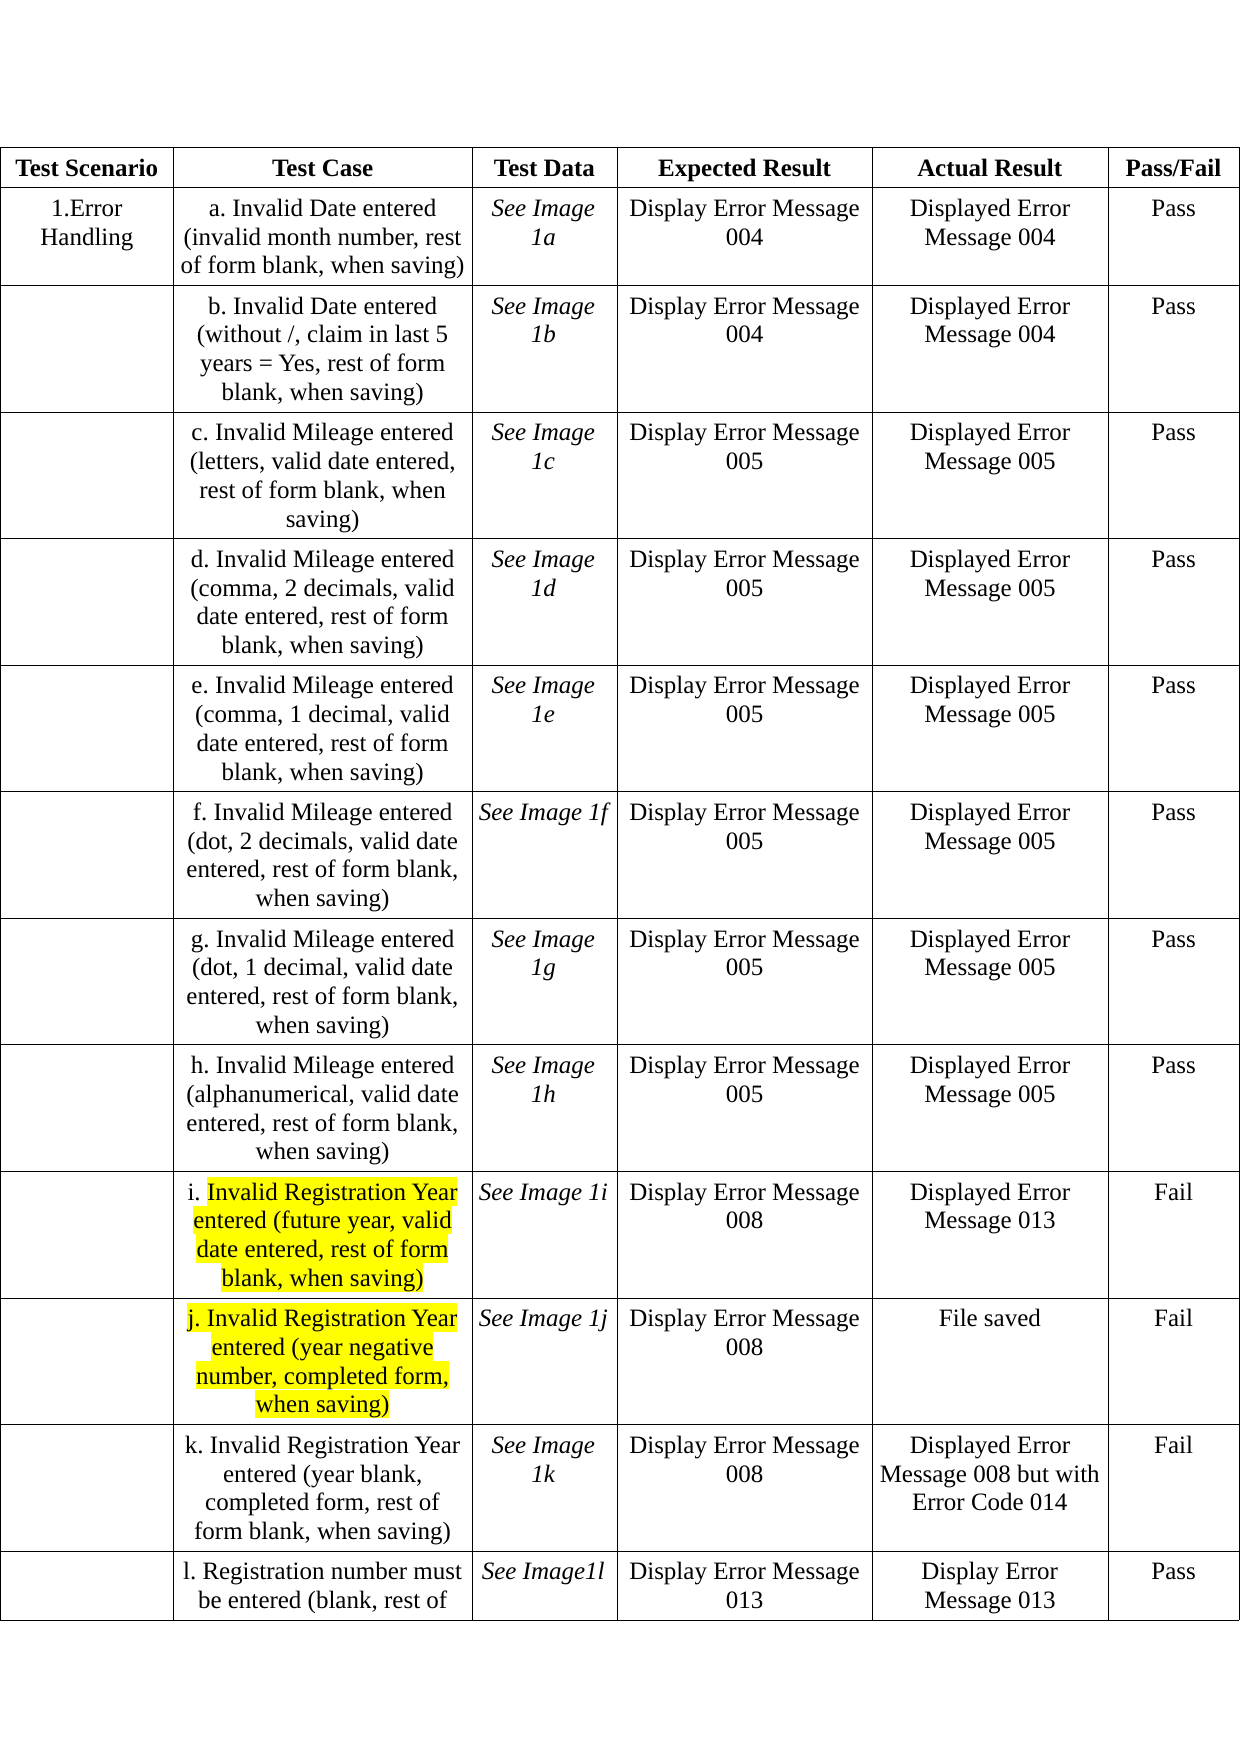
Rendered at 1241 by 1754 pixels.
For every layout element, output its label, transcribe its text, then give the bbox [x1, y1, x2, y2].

table_cell Pass [1109, 188, 1239, 285]
table_cell Display Error Message 005 [618, 1045, 872, 1171]
table_cell h. Invalid Mileage entered (alphanumerical, valid date entered, rest of form blank, when saving) [174, 1045, 472, 1171]
table_cell a. Invalid Date entered (invalid month number, rest of form blank, when saving) [174, 188, 472, 285]
table_cell Display Error Message 005 [618, 919, 872, 1044]
table_cell Displayed Error Message 005 [873, 792, 1108, 918]
table_cell See Image 1k [473, 1425, 617, 1551]
table_cell c. Invalid Mileage entered (letters, valid date entered, rest of form blank, when saving) [174, 413, 472, 538]
table_cell See Image 1a [473, 188, 617, 285]
table_cell Displayed Error Message 004 [873, 188, 1108, 285]
table_cell Display Error Message 008 [618, 1172, 872, 1297]
table_cell 1.Error Handling [1, 188, 173, 285]
table_cell Displayed Error Message 005 [873, 539, 1108, 665]
table_cell Display Error Message 004 [618, 286, 872, 412]
table_cell See Image 1e [473, 666, 617, 791]
table_cell Pass [1109, 919, 1239, 1044]
table_cell b. Invalid Date entered (without /, claim in last 5 years = Yes, rest of form blank, when saving) [174, 286, 472, 412]
table_cell See Image1l [473, 1552, 617, 1620]
table_cell See Image 1f [473, 792, 617, 918]
table_cell [1, 1172, 173, 1297]
table_cell Fail [1109, 1299, 1239, 1424]
table_cell Displayed Error Message 008 but with Error Code 014 [873, 1425, 1108, 1551]
table_cell See Image 1h [473, 1045, 617, 1171]
table_cell See Image 1j [473, 1299, 617, 1424]
table_cell Display Error Message 005 [618, 413, 872, 538]
table_cell Pass [1109, 1552, 1239, 1620]
table_cell Display Error Message 013 [873, 1552, 1108, 1620]
table_cell [1, 286, 173, 412]
table_cell Pass [1109, 539, 1239, 665]
table_cell Pass [1109, 413, 1239, 538]
table_cell f. Invalid Mileage entered (dot, 2 decimals, valid date entered, rest of form blank, when saving) [174, 792, 472, 918]
table_header Test Data [473, 148, 617, 187]
table_cell Display Error Message 004 [618, 188, 872, 285]
table_cell Fail [1109, 1425, 1239, 1551]
table_cell See Image 1g [473, 919, 617, 1044]
table_cell Displayed Error Message 005 [873, 666, 1108, 791]
table_cell [1, 1045, 173, 1171]
table_cell [1, 413, 173, 538]
table_cell See Image 1i [473, 1172, 617, 1297]
table_cell See Image 1c [473, 413, 617, 538]
table_cell d. Invalid Mileage entered (comma, 2 decimals, valid date entered, rest of form blank, when saving) [174, 539, 472, 665]
table_header Actual Result [873, 148, 1108, 187]
table_cell g. Invalid Mileage entered (dot, 1 decimal, valid date entered, rest of form blank, when saving) [174, 919, 472, 1044]
table_cell [1, 666, 173, 791]
table_cell Pass [1109, 666, 1239, 791]
table_cell [1, 539, 173, 665]
table_header Test Case [174, 148, 472, 187]
table_cell [1, 792, 173, 918]
table_cell [1, 1552, 173, 1620]
table_cell Fail [1109, 1172, 1239, 1297]
table_cell Pass [1109, 1045, 1239, 1171]
table_cell Displayed Error Message 013 [873, 1172, 1108, 1297]
table_cell See Image 1b [473, 286, 617, 412]
table_header Test Scenario [1, 148, 173, 187]
table_cell Display Error Message 005 [618, 666, 872, 791]
table_cell Display Error Message 008 [618, 1299, 872, 1424]
table_cell l. Registration number must be entered (blank, rest of [174, 1552, 472, 1620]
table_cell Display Error Message 005 [618, 792, 872, 918]
table_cell Pass [1109, 286, 1239, 412]
table_cell File saved [873, 1299, 1108, 1424]
table_header Expected Result [618, 148, 872, 187]
table_cell Displayed Error Message 004 [873, 286, 1108, 412]
table_cell j. Invalid Registration Year entered (year negative number, completed form, when saving) [174, 1299, 472, 1424]
table_cell Displayed Error Message 005 [873, 919, 1108, 1044]
table_cell Displayed Error Message 005 [873, 1045, 1108, 1171]
table_cell [1, 1299, 173, 1424]
table_cell i. Invalid Registration Year entered (future year, valid date entered, rest of form blank, when saving) [174, 1172, 472, 1297]
table_cell e. Invalid Mileage entered (comma, 1 decimal, valid date entered, rest of form blank, when saving) [174, 666, 472, 791]
table_cell Display Error Message 005 [618, 539, 872, 665]
table_cell k. Invalid Registration Year entered (year blank, completed form, rest of form blank, when saving) [174, 1425, 472, 1551]
table_cell Displayed Error Message 005 [873, 413, 1108, 538]
table_cell Display Error Message 013 [618, 1552, 872, 1620]
table_cell Pass [1109, 792, 1239, 918]
table_cell [1, 1425, 173, 1551]
table_cell [1, 919, 173, 1044]
table_cell See Image 1d [473, 539, 617, 665]
table_header Pass/Fail [1109, 148, 1239, 187]
table_cell Display Error Message 008 [618, 1425, 872, 1551]
